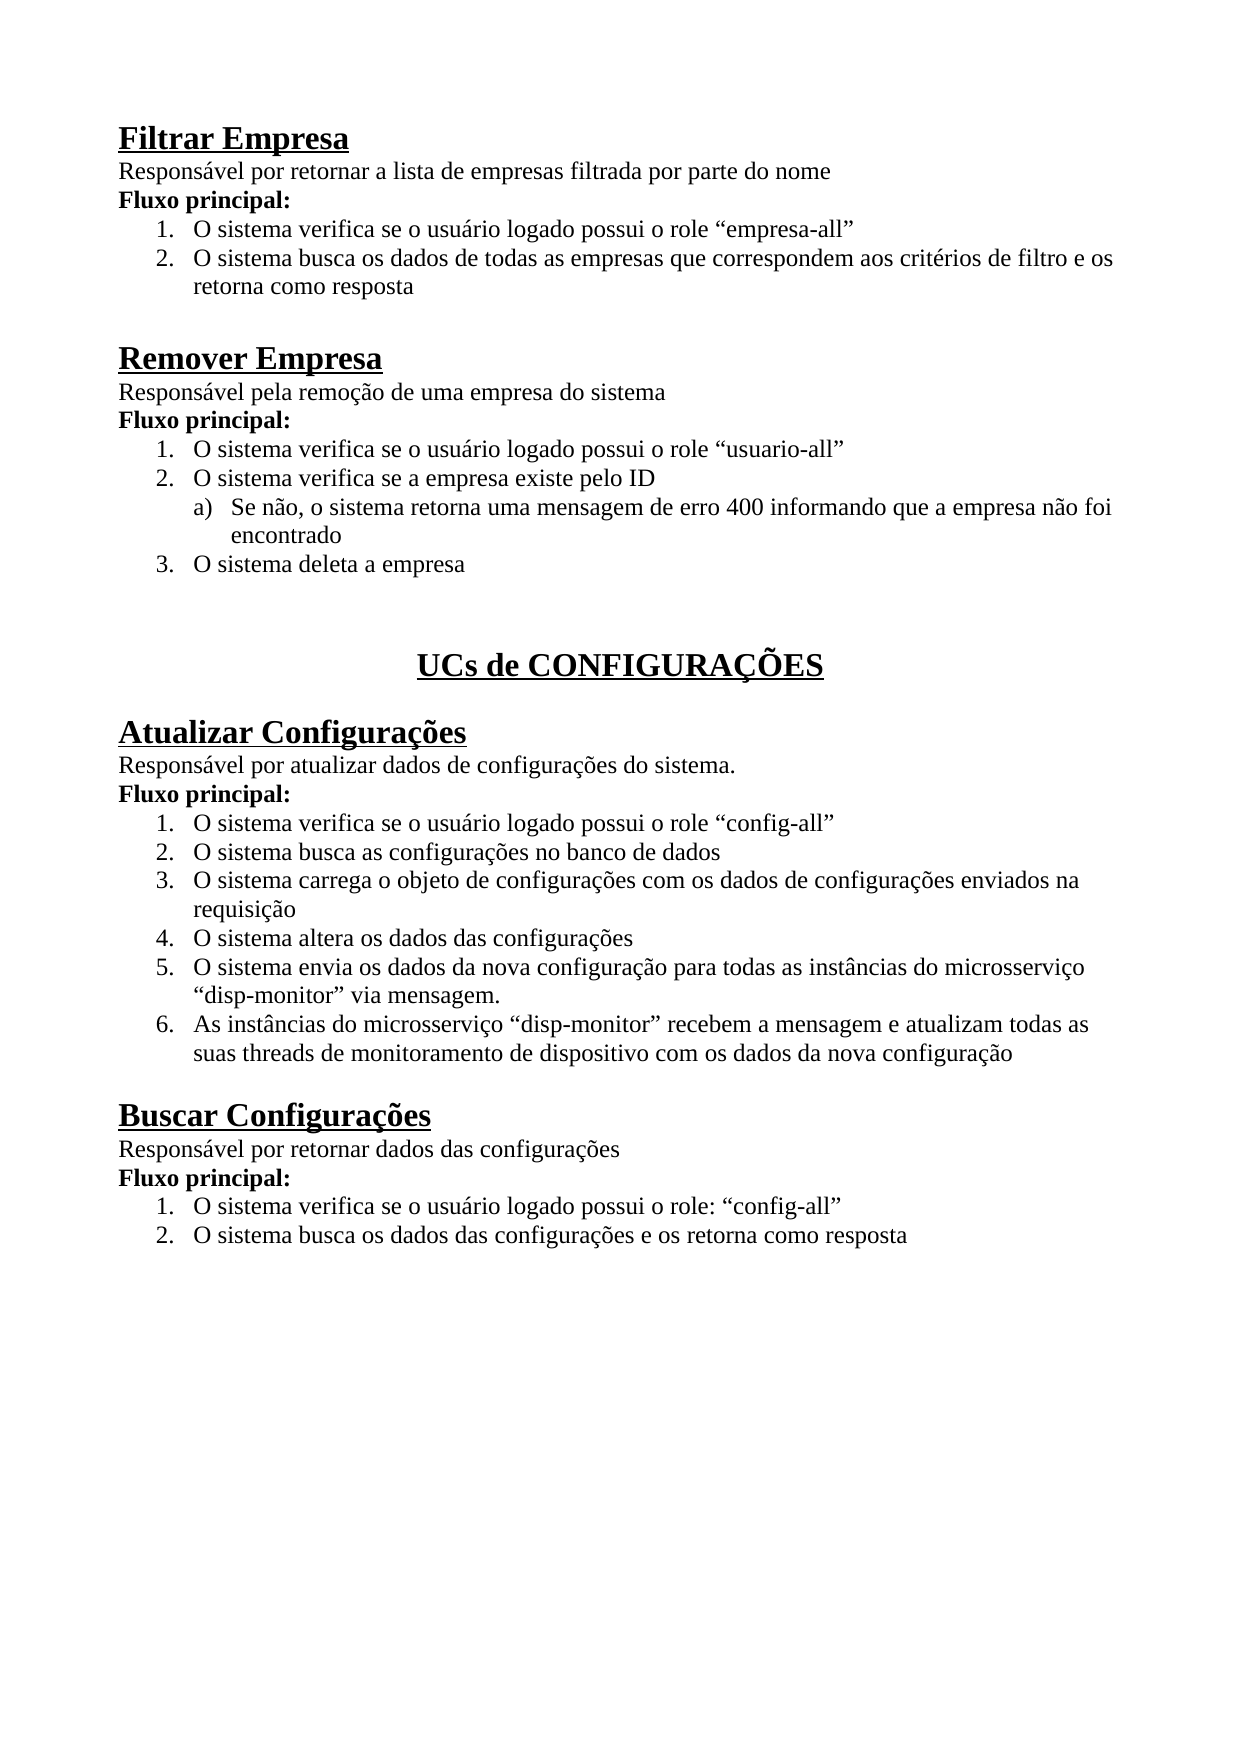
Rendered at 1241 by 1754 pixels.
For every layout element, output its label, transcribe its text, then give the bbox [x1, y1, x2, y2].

text Fluxo principal: [118, 1163, 1122, 1191]
list O sistema verifica se a empresa existe pelo ID [156, 463, 1122, 492]
list O sistema verifica se o usuário logado possui o role “config-all” [156, 808, 1122, 837]
list O sistema busca os dados de todas as empresas que correspondem aos critérios de filtro e os retorna como resposta [156, 243, 1122, 300]
list O sistema verifica se o usuário logado possui o role “empresa-all” [156, 214, 1122, 243]
text Fluxo principal: [118, 185, 1122, 214]
list O sistema carrega o objeto de configurações com os dados de configurações enviados na requisição [156, 866, 1122, 923]
text Atualizar Configurações [118, 712, 1122, 751]
text Remover Empresa [118, 338, 1122, 377]
text Buscar Configurações [118, 1096, 1122, 1134]
text Responsável por retornar a lista de empresas filtrada por parte do nome [118, 156, 1122, 185]
text Fluxo principal: [118, 406, 1122, 434]
list O sistema deleta a empresa [156, 549, 1122, 578]
list O sistema envia os dados da nova configuração para todas as instâncias do microsserviço “disp-monitor” via mensagem. [156, 952, 1122, 1009]
text Fluxo principal: [118, 779, 1122, 808]
list O sistema altera os dados das configurações [156, 923, 1122, 952]
text UCs de CONFIGURAÇÕES [118, 645, 1122, 683]
list O sistema busca as configurações no banco de dados [156, 837, 1122, 866]
list Se não, o sistema retorna uma mensagem de erro 400 informando que a empresa não foi encontrado [193, 492, 1122, 549]
list As instâncias do microsserviço “disp-monitor” recebem a mensagem e atualizam todas as suas threads de monitoramento de dispositivo com os dados da nova configuração [156, 1009, 1122, 1067]
text Responsável por atualizar dados de configurações do sistema. [118, 751, 1122, 779]
text Responsável por retornar dados das configurações [118, 1134, 1122, 1163]
list O sistema busca os dados das configurações e os retorna como resposta [156, 1220, 1122, 1249]
list O sistema verifica se o usuário logado possui o role “usuario-all” [156, 434, 1122, 463]
text Filtrar Empresa [118, 118, 1122, 156]
text Responsável pela remoção de uma empresa do sistema [118, 377, 1122, 406]
list O sistema verifica se o usuário logado possui o role: “config-all” [156, 1191, 1122, 1220]
